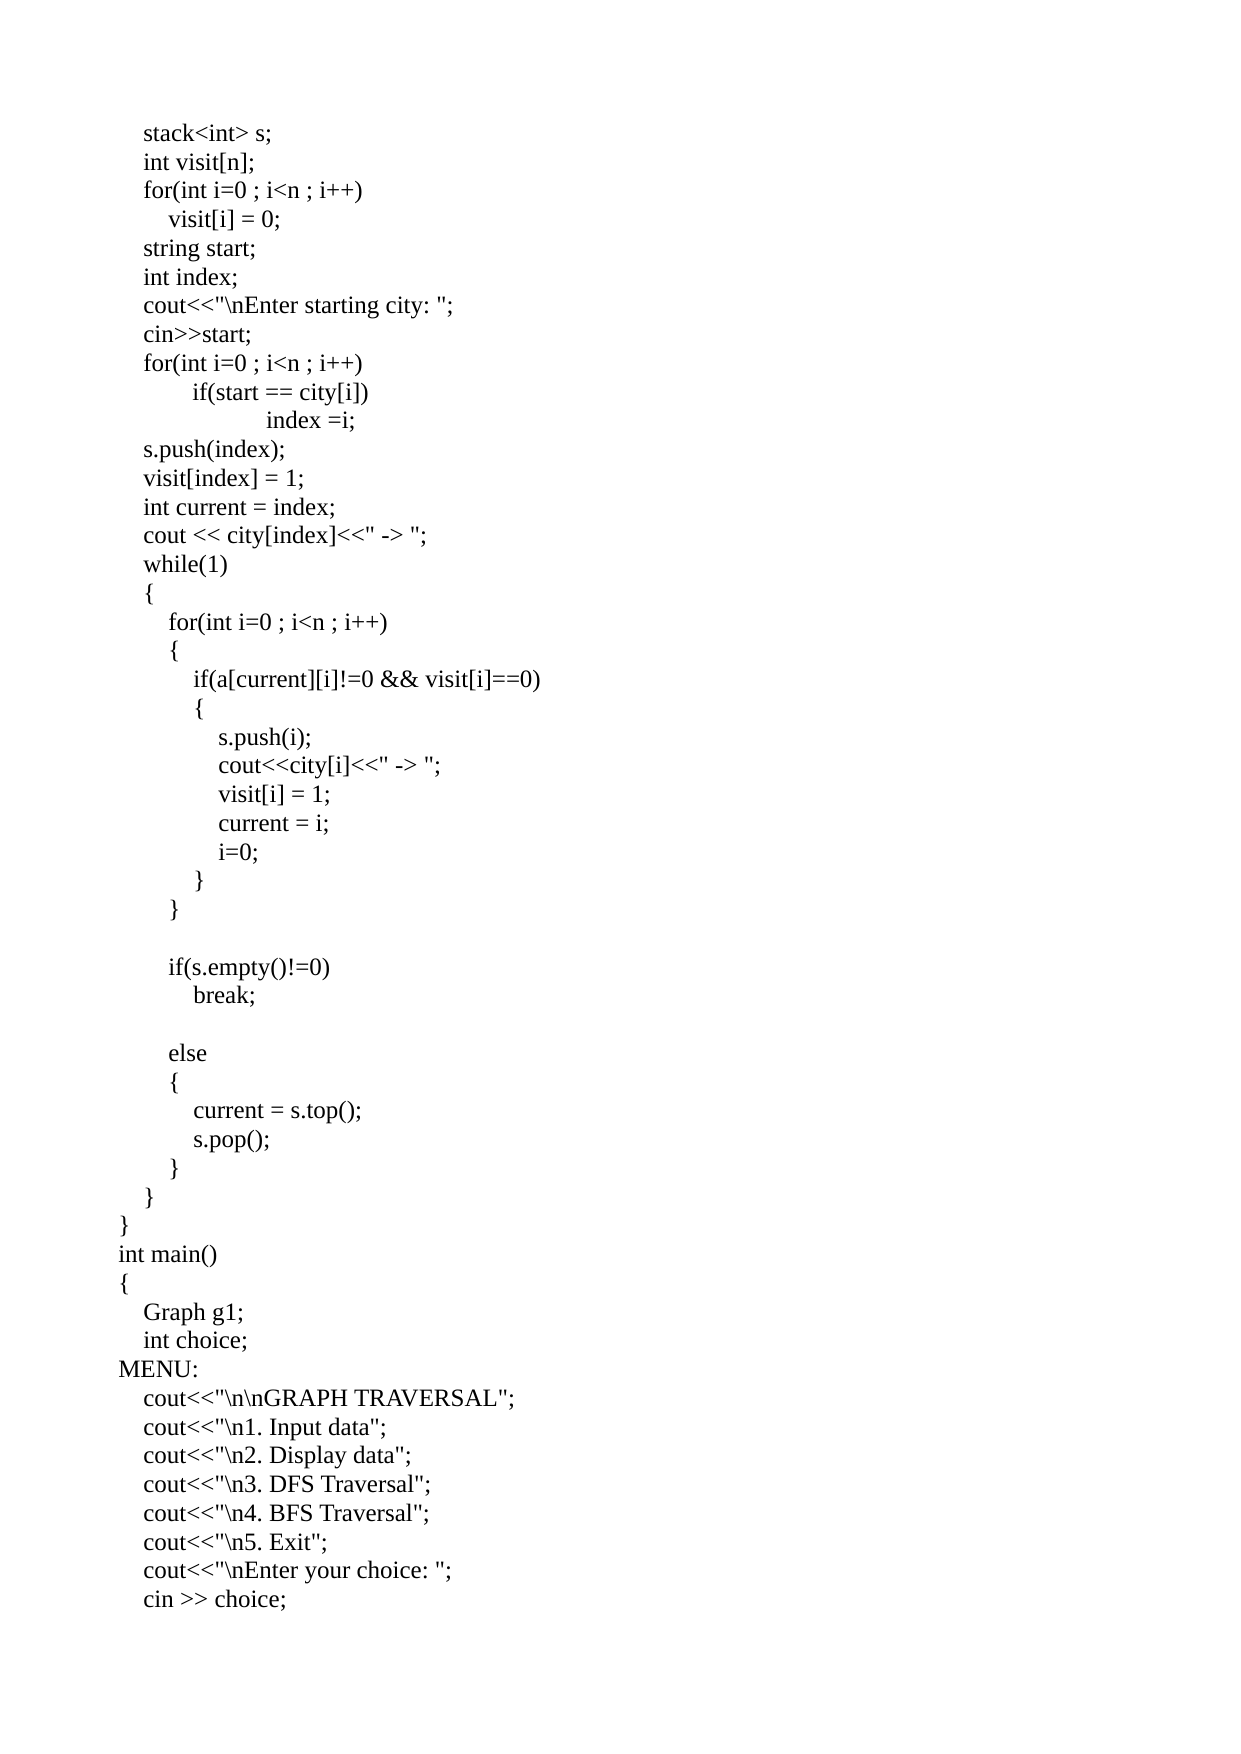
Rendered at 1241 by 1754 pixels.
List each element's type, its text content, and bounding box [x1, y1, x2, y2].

text cout<<"\n5. Exit"; [118, 1527, 1122, 1556]
text for(int i=0 ; i<n ; i++) [118, 176, 1122, 204]
text cout << city[index]<<" -> "; [118, 521, 1122, 549]
text Graph g1; [118, 1297, 1122, 1326]
text } [118, 894, 1122, 923]
text MENU: [118, 1354, 1122, 1383]
text s.pop(); [118, 1124, 1122, 1153]
text for(int i=0 ; i<n ; i++) [118, 607, 1122, 636]
text s.push(index); [118, 434, 1122, 463]
text } [118, 1182, 1122, 1211]
text cout<<"\n1. Input data"; [118, 1412, 1122, 1441]
text visit[index] = 1; [118, 463, 1122, 492]
text cout<<"\n4. BFS Traversal"; [118, 1498, 1122, 1527]
text if(a[current][i]!=0 && visit[i]==0) [118, 664, 1122, 693]
text current = s.top(); [118, 1096, 1122, 1124]
text cout<<"\nEnter starting city: "; [118, 291, 1122, 319]
text stack<int> s; [118, 118, 1122, 147]
text if(s.empty()!=0) [118, 952, 1122, 981]
text current = i; [118, 808, 1122, 837]
text index =i; [118, 406, 1122, 434]
text for(int i=0 ; i<n ; i++) [118, 348, 1122, 377]
text int index; [118, 262, 1122, 291]
text cout<<"\n2. Display data"; [118, 1441, 1122, 1469]
text } [118, 1211, 1122, 1239]
text int main() [118, 1239, 1122, 1268]
text visit[i] = 0; [118, 204, 1122, 233]
text i=0; [118, 837, 1122, 866]
text string start; [118, 233, 1122, 262]
text break; [118, 981, 1122, 1009]
text int current = index; [118, 492, 1122, 521]
text cout<<"\nEnter your choice: "; [118, 1556, 1122, 1584]
text visit[i] = 1; [118, 779, 1122, 808]
text } [118, 1153, 1122, 1182]
text { [118, 1067, 1122, 1096]
text cout<<city[i]<<" -> "; [118, 751, 1122, 779]
text s.push(i); [118, 722, 1122, 751]
text else [118, 1038, 1122, 1067]
text { [118, 636, 1122, 664]
text { [118, 578, 1122, 607]
text { [118, 1268, 1122, 1297]
text cin >> choice; [118, 1584, 1122, 1613]
text int choice; [118, 1326, 1122, 1354]
text cout<<"\n3. DFS Traversal"; [118, 1469, 1122, 1498]
text while(1) [118, 549, 1122, 578]
text cin>>start; [118, 319, 1122, 348]
text int visit[n]; [118, 147, 1122, 176]
text if(start == city[i]) [118, 377, 1122, 406]
text cout<<"\n\nGRAPH TRAVERSAL"; [118, 1383, 1122, 1412]
text { [118, 693, 1122, 722]
text } [118, 866, 1122, 894]
